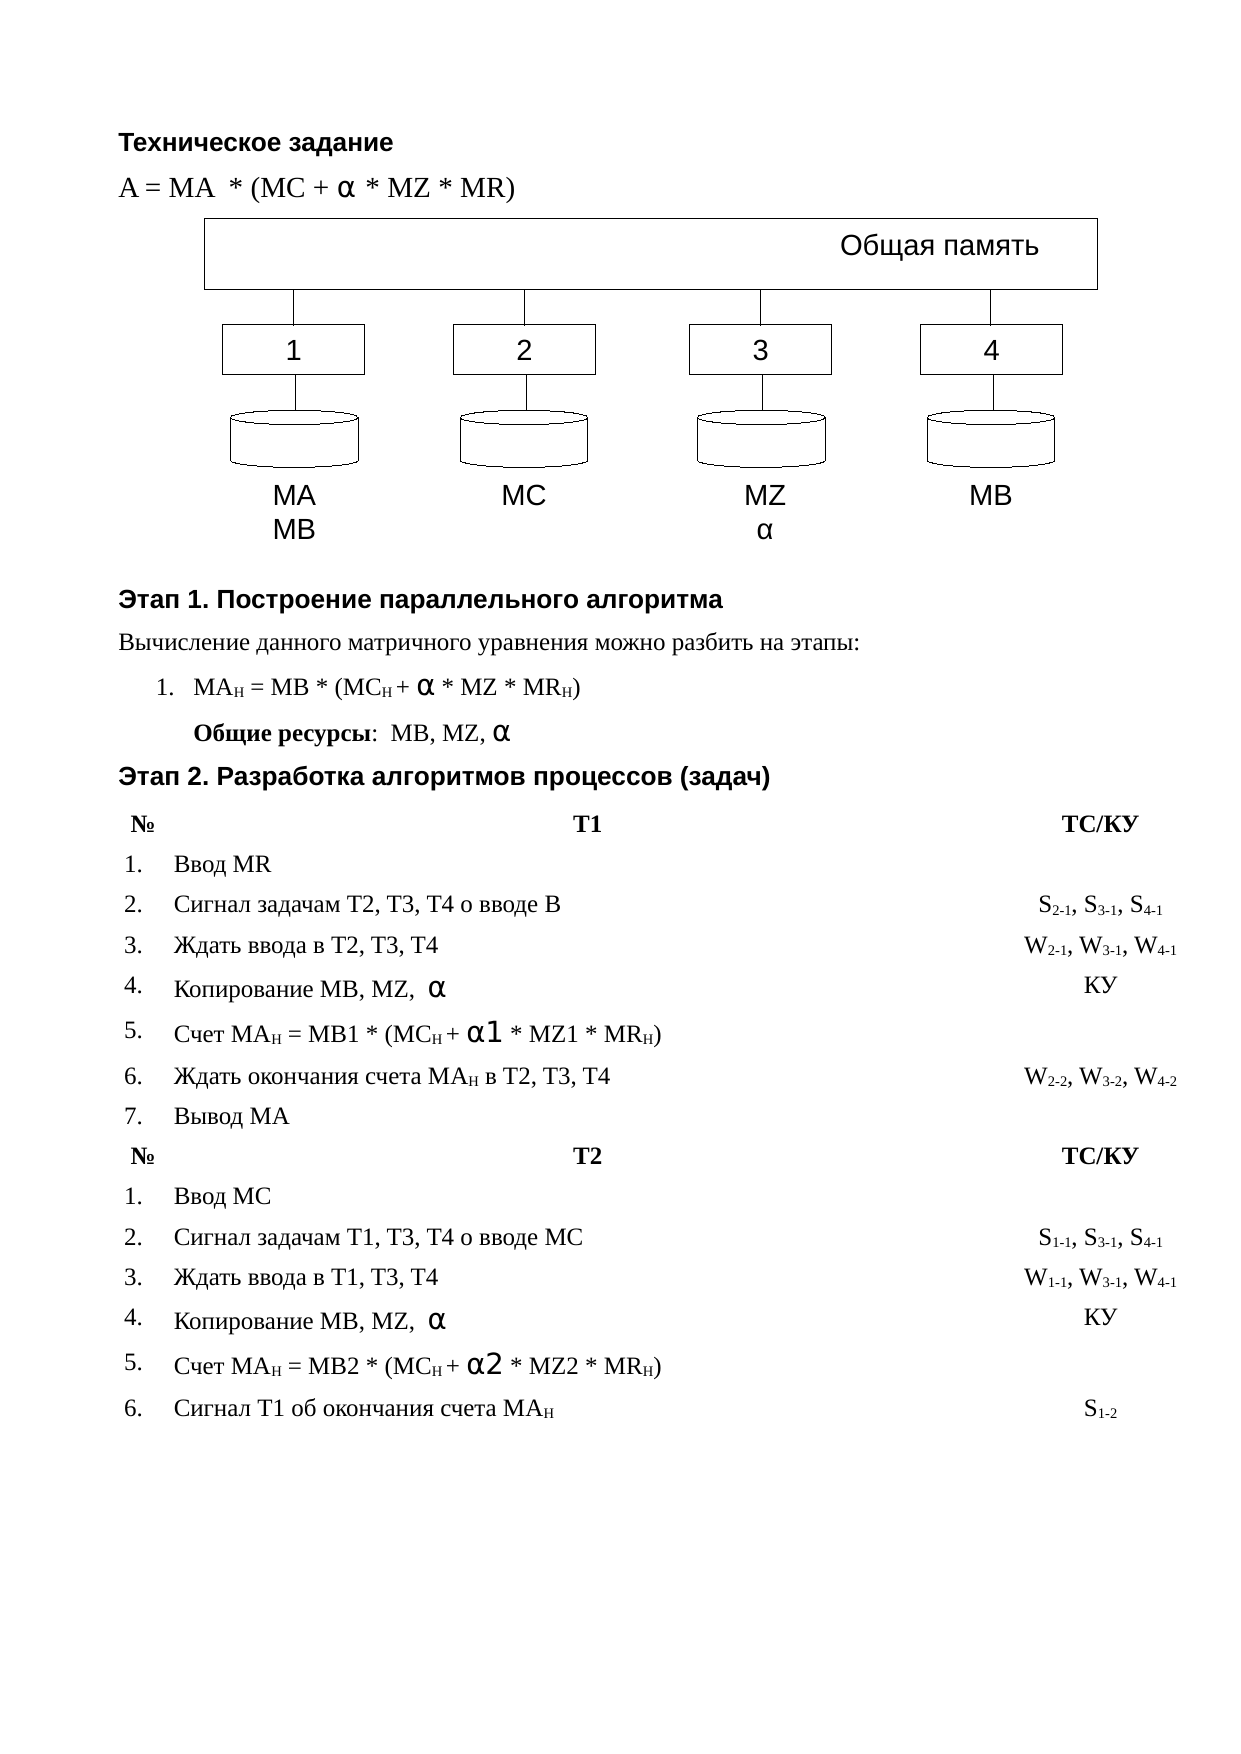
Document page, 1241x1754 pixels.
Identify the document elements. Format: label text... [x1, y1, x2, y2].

text Вычисление данного матричного уравнения можно разбить на этапы: [118, 627, 1122, 655]
table_cell W1-1, W3-1, W4-1 [1007, 1256, 1193, 1296]
table_cell Ждать ввода в T1, T3, T4 [168, 1256, 1007, 1296]
table_cell 3. [118, 924, 168, 964]
table_cell W2-1, W3-1, W4-1 [1007, 924, 1193, 964]
table_cell [168, 1468, 1007, 1513]
table_cell Копирование MB, MZ, α [168, 1296, 1007, 1342]
table_cell Сигнал задачам T1, T3, T4 о вводе MС [168, 1216, 1007, 1256]
table_cell 5. [118, 1010, 168, 1055]
table_cell 6. [118, 1387, 168, 1427]
table_header № [118, 803, 168, 843]
subtitle Этап 1. Построение параллельного алгоритма [118, 584, 1122, 614]
text A = MA * (MC + α * MZ * MR) [118, 170, 1122, 204]
table_cell S2-1, S3-1, S4-1 [1007, 884, 1193, 924]
table_cell [1007, 844, 1193, 884]
table_cell 4. [118, 1296, 168, 1342]
table_cell 3. [118, 1256, 168, 1296]
table_cell 6. [118, 1055, 168, 1095]
list Общие ресурсы: MB, MZ, α [156, 714, 1122, 748]
table_cell S1-2 [1007, 1387, 1193, 1427]
table_cell [1007, 1176, 1193, 1216]
table_header ТС/КУ [1007, 803, 1193, 843]
table_cell [1007, 1558, 1193, 1598]
table_cell S1-1, S3-1, S4-1 [1007, 1216, 1193, 1256]
table_cell 1. [118, 844, 168, 884]
table_cell [118, 1427, 168, 1467]
table_cell [1007, 1599, 1193, 1644]
table_cell Копирование MB, MZ, α [168, 964, 1007, 1009]
table_cell Вывод MА [168, 1095, 1007, 1135]
table_cell КУ [1007, 1296, 1193, 1342]
table_cell Т2 [168, 1135, 1007, 1176]
table_cell [168, 1513, 1007, 1558]
table_cell 5. [118, 1342, 168, 1387]
table_cell Сигнал T1 об окончания счета MAH [168, 1387, 1007, 1427]
table_cell [118, 1468, 168, 1513]
table_cell 2. [118, 884, 168, 924]
subtitle Техническое задание [118, 127, 1122, 157]
table_cell [118, 1599, 168, 1644]
list MAH = MB * (MCH + α * MZ * MRH) [156, 668, 1122, 702]
table_cell [118, 1513, 168, 1558]
table_cell КУ [1007, 964, 1193, 1009]
table_cell [1007, 1427, 1193, 1467]
table_cell [1007, 1010, 1193, 1055]
table_cell [1007, 1342, 1193, 1387]
subtitle Этап 2. Разработка алгоритмов процессов (задач) [118, 761, 1122, 791]
table_header Т1 [168, 803, 1007, 843]
table_cell 4. [118, 964, 168, 1009]
table_cell [118, 1558, 168, 1598]
table_cell [168, 1558, 1007, 1598]
table_cell № [118, 1135, 168, 1176]
table_cell Счет MAH = MB1 * (MCH + α1 * MZ1 * MRH) [168, 1010, 1007, 1055]
table_cell [168, 1427, 1007, 1467]
table_cell Сигнал задачам T2, T3, T4 о вводе B [168, 884, 1007, 924]
table_cell [1007, 1095, 1193, 1135]
table_cell 1. [118, 1176, 168, 1216]
table_cell Ввод MR [168, 844, 1007, 884]
table_cell W2-2, W3-2, W4-2 [1007, 1055, 1193, 1095]
table_cell Счет MAH = MB2 * (MCH + α2 * MZ2 * MRH) [168, 1342, 1007, 1387]
table_cell 2. [118, 1216, 168, 1256]
table_cell [1007, 1513, 1193, 1558]
table_cell [1007, 1468, 1193, 1513]
table_cell ТС/КУ [1007, 1135, 1193, 1176]
table_cell 7. [118, 1095, 168, 1135]
table_cell [168, 1599, 1007, 1644]
table_cell Ждать ввода в T2, T3, T4 [168, 924, 1007, 964]
table_cell Ввод MC [168, 1176, 1007, 1216]
table_cell Ждать окончания счета MAH в T2, T3, T4 [168, 1055, 1007, 1095]
